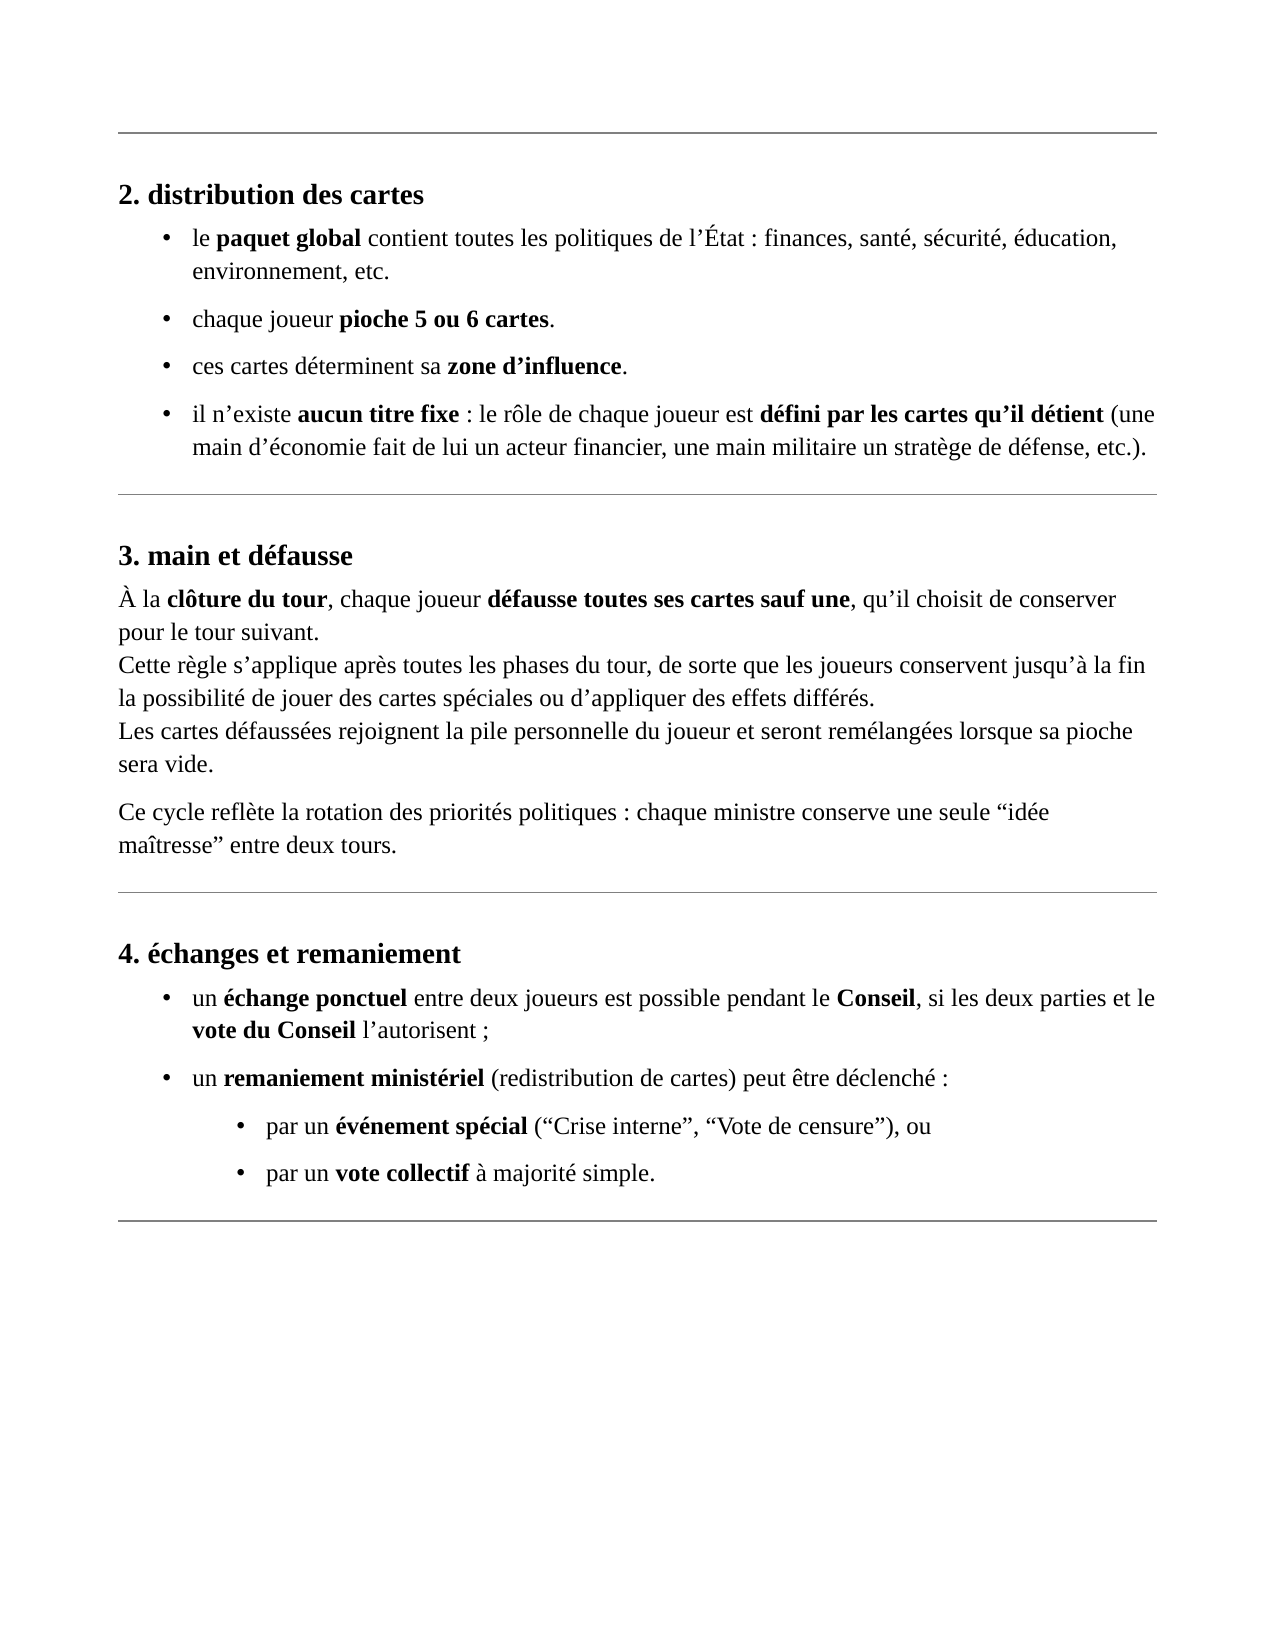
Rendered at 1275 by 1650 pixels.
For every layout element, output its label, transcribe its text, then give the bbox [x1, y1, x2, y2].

list par un vote collectif à majorité simple. [236, 1158, 1157, 1187]
list chaque joueur pioche 5 ou 6 cartes. [162, 304, 1157, 332]
subtitle 3. main et défausse [118, 538, 1157, 572]
subtitle 4. échanges et remaniement [118, 937, 1157, 970]
list le paquet global contient toutes les politiques de l’État : finances, santé, sécurité, éducation, environnement, etc. [162, 223, 1157, 285]
list par un événement spécial (“Crise interne”, “Vote de censure”), ou [236, 1111, 1157, 1139]
subtitle 2. distribution des cartes [118, 177, 1157, 211]
list ces cartes déterminent sa zone d’influence. [162, 351, 1157, 380]
text Ce cycle reflète la rotation des priorités politiques : chaque ministre conserve une seule “idée maîtresse” entre deux tours. [118, 797, 1157, 859]
list un remaniement ministériel (redistribution de cartes) peut être déclenché : [162, 1063, 1157, 1092]
text À la clôture du tour, chaque joueur défausse toutes ses cartes sauf une, qu’il choisit de conserver pour le tour suivant. Cette règle s’applique après toutes les phases du tour, de sorte que les joueurs conservent jusqu’à la fin la possibilité de jouer des cartes spéciales ou d’appliquer des effets différés. Les cartes défaussées rejoignent la pile personnelle du joueur et seront remélangées lorsque sa pioche sera vide. [118, 584, 1157, 778]
list il n’existe aucun titre fixe : le rôle de chaque joueur est défini par les cartes qu’il détient (une main d’économie fait de lui un acteur financier, une main militaire un stratège de défense, etc.). [162, 399, 1157, 461]
list un échange ponctuel entre deux joueurs est possible pendant le Conseil, si les deux parties et le vote du Conseil l’autorisent ; [162, 983, 1157, 1044]
